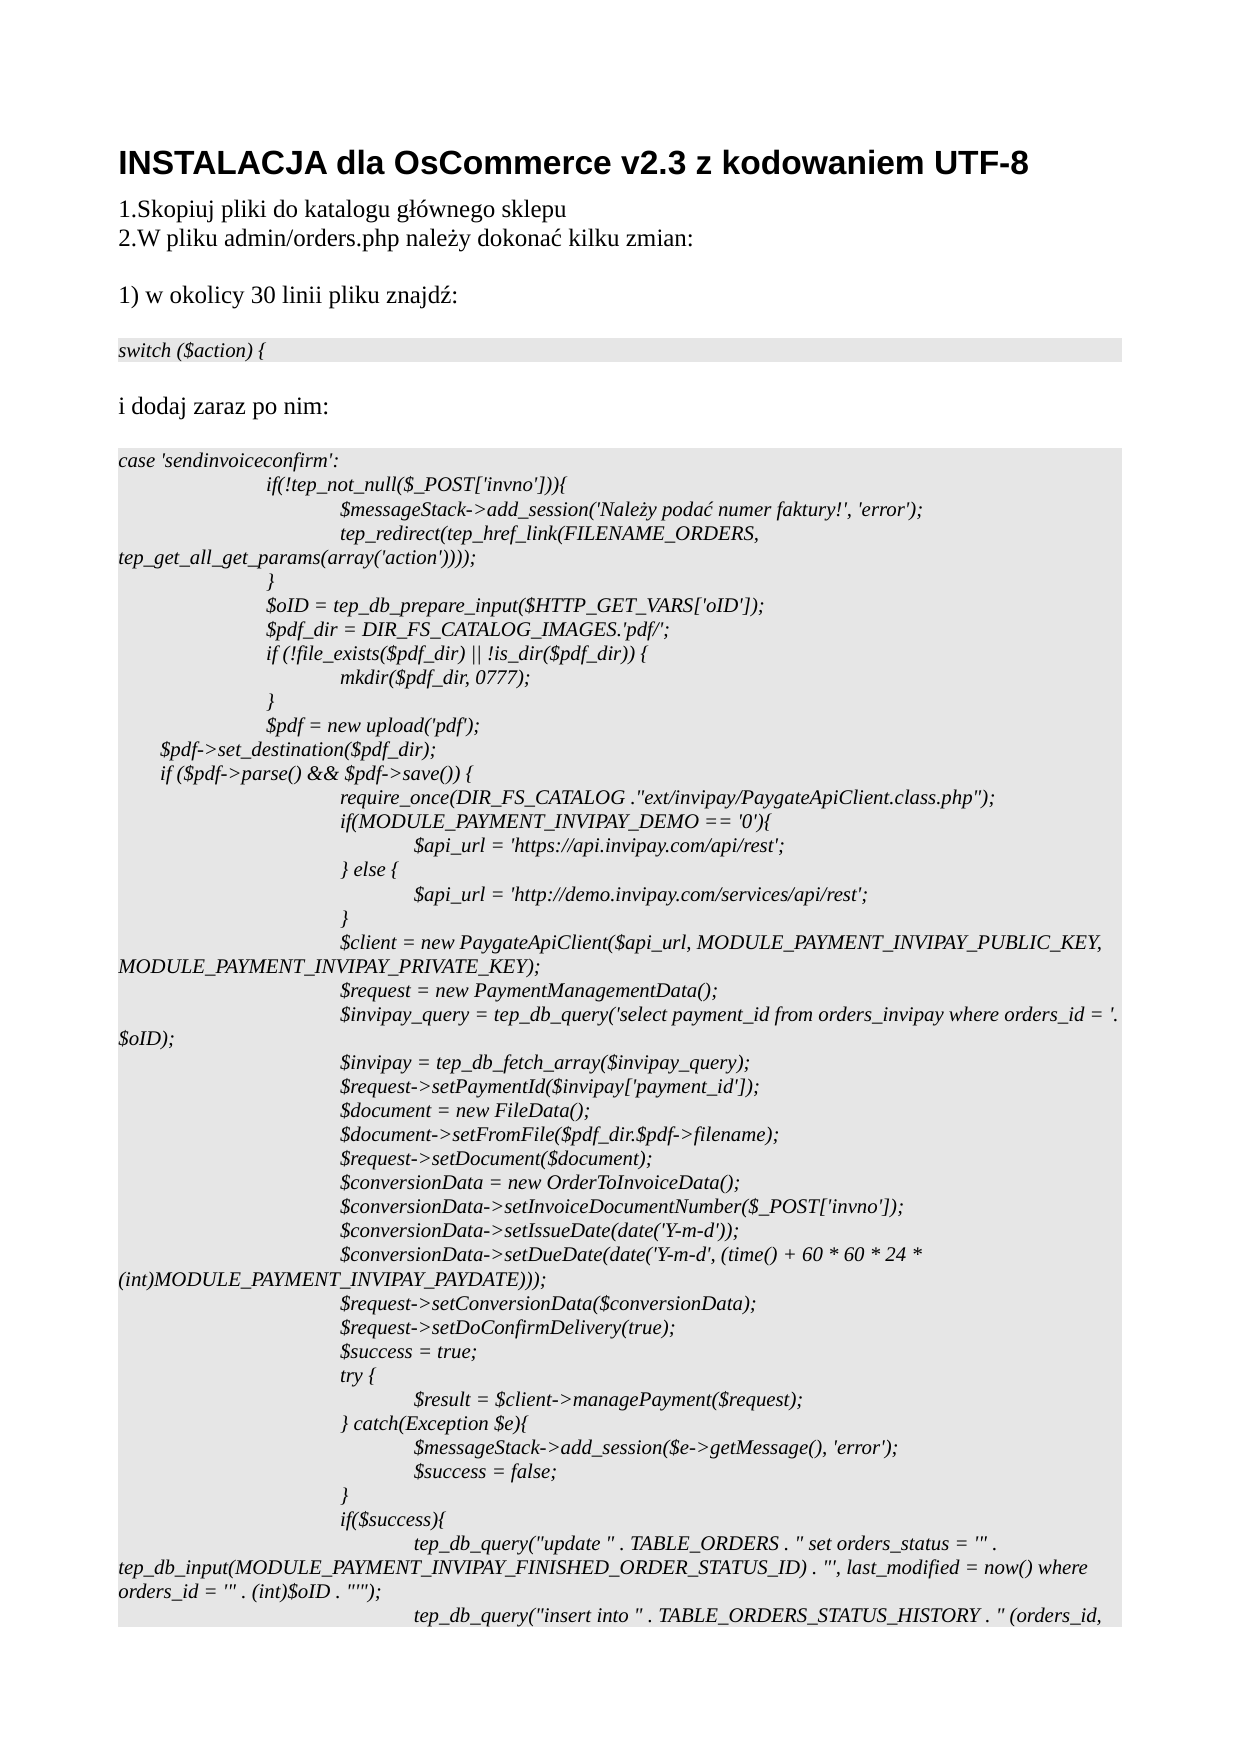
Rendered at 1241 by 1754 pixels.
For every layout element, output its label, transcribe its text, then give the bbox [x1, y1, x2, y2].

text $request->setConversionData($conversionData); [118, 1291, 1122, 1314]
text switch ($action) { [118, 338, 1122, 362]
text $pdf_dir = DIR_FS_CATALOG_IMAGES.'pdf/'; [118, 617, 1122, 641]
text tep_db_query("insert into " . TABLE_ORDERS_STATUS_HISTORY . " (orders_id, [118, 1603, 1122, 1627]
text if($success){ [118, 1507, 1122, 1531]
text i dodaj zaraz po nim: [118, 391, 1122, 419]
text $request->setPaymentId($invipay['payment_id']); [118, 1074, 1122, 1098]
text 1) w okolicy 30 linii pliku znajdź: [118, 281, 1122, 309]
text $conversionData = new OrderToInvoiceData(); [118, 1170, 1122, 1194]
text } catch(Exception $e){ [118, 1411, 1122, 1435]
text $document = new FileData(); [118, 1098, 1122, 1122]
text $request = new PaymentManagementData(); [118, 978, 1122, 1002]
text $conversionData->setIssueDate(date('Y-m-d')); [118, 1218, 1122, 1242]
text tep_redirect(tep_href_link(FILENAME_ORDERS, tep_get_all_get_params(array('action')))); [118, 521, 1122, 569]
text if(!tep_not_null($_POST['invno'])){ [118, 472, 1122, 496]
text if (!file_exists($pdf_dir) || !is_dir($pdf_dir)) { [118, 641, 1122, 665]
text $messageStack->add_session($e->getMessage(), 'error'); [118, 1435, 1122, 1459]
text tep_db_query("update " . TABLE_ORDERS . " set orders_status = '" . tep_db_input(MODULE_PAYMENT_INVIPAY_FINISHED_ORDER_STATUS_ID) . "', last_modified = now() where orders_id = '" . (int)$oID . "'"); [118, 1531, 1122, 1603]
text } [118, 1483, 1122, 1507]
text mkdir($pdf_dir, 0777); [118, 665, 1122, 689]
text $success = true; [118, 1339, 1122, 1363]
subtitle INSTALACJA dla OsCommerce v2.3 z kodowaniem UTF-8 [118, 143, 1122, 182]
text $pdf->set_destination($pdf_dir); [118, 737, 1122, 761]
text $request->setDoConfirmDelivery(true); [118, 1314, 1122, 1339]
text } [118, 569, 1122, 593]
text if ($pdf->parse() && $pdf->save()) { [118, 761, 1122, 785]
text $oID = tep_db_prepare_input($HTTP_GET_VARS['oID']); [118, 593, 1122, 617]
text try { [118, 1363, 1122, 1387]
text $conversionData->setDueDate(date('Y-m-d', (time() + 60 * 60 * 24 * (int)MODULE_PAYMENT_INVIPAY_PAYDATE))); [118, 1242, 1122, 1291]
text $document->setFromFile($pdf_dir.$pdf->filename); [118, 1122, 1122, 1146]
text $pdf = new upload('pdf'); [118, 713, 1122, 737]
text $client = new PaygateApiClient($api_url, MODULE_PAYMENT_INVIPAY_PUBLIC_KEY, MODULE_PAYMENT_INVIPAY_PRIVATE_KEY); [118, 929, 1122, 978]
text $invipay = tep_db_fetch_array($invipay_query); [118, 1050, 1122, 1074]
text if(MODULE_PAYMENT_INVIPAY_DEMO == '0'){ [118, 809, 1122, 833]
text $api_url = 'https://api.invipay.com/api/rest'; [118, 833, 1122, 857]
text $result = $client->managePayment($request); [118, 1387, 1122, 1411]
text } [118, 689, 1122, 713]
text $success = false; [118, 1459, 1122, 1483]
text } else { [118, 857, 1122, 881]
text $request->setDocument($document); [118, 1146, 1122, 1170]
text 2.W pliku admin/orders.php należy dokonać kilku zmian: [118, 223, 1122, 252]
text case 'sendinvoiceconfirm': [118, 448, 1122, 472]
text require_once(DIR_FS_CATALOG ."ext/invipay/PaygateApiClient.class.php"); [118, 785, 1122, 809]
text $invipay_query = tep_db_query('select payment_id from orders_invipay where orders_id = '.$oID); [118, 1002, 1122, 1050]
text $api_url = 'http://demo.invipay.com/services/api/rest'; [118, 881, 1122, 906]
text $conversionData->setInvoiceDocumentNumber($_POST['invno']); [118, 1194, 1122, 1218]
text 1.Skopiuj pliki do katalogu głównego sklepu [118, 194, 1122, 223]
text } [118, 906, 1122, 929]
text $messageStack->add_session('Należy podać numer faktury!', 'error'); [118, 496, 1122, 521]
